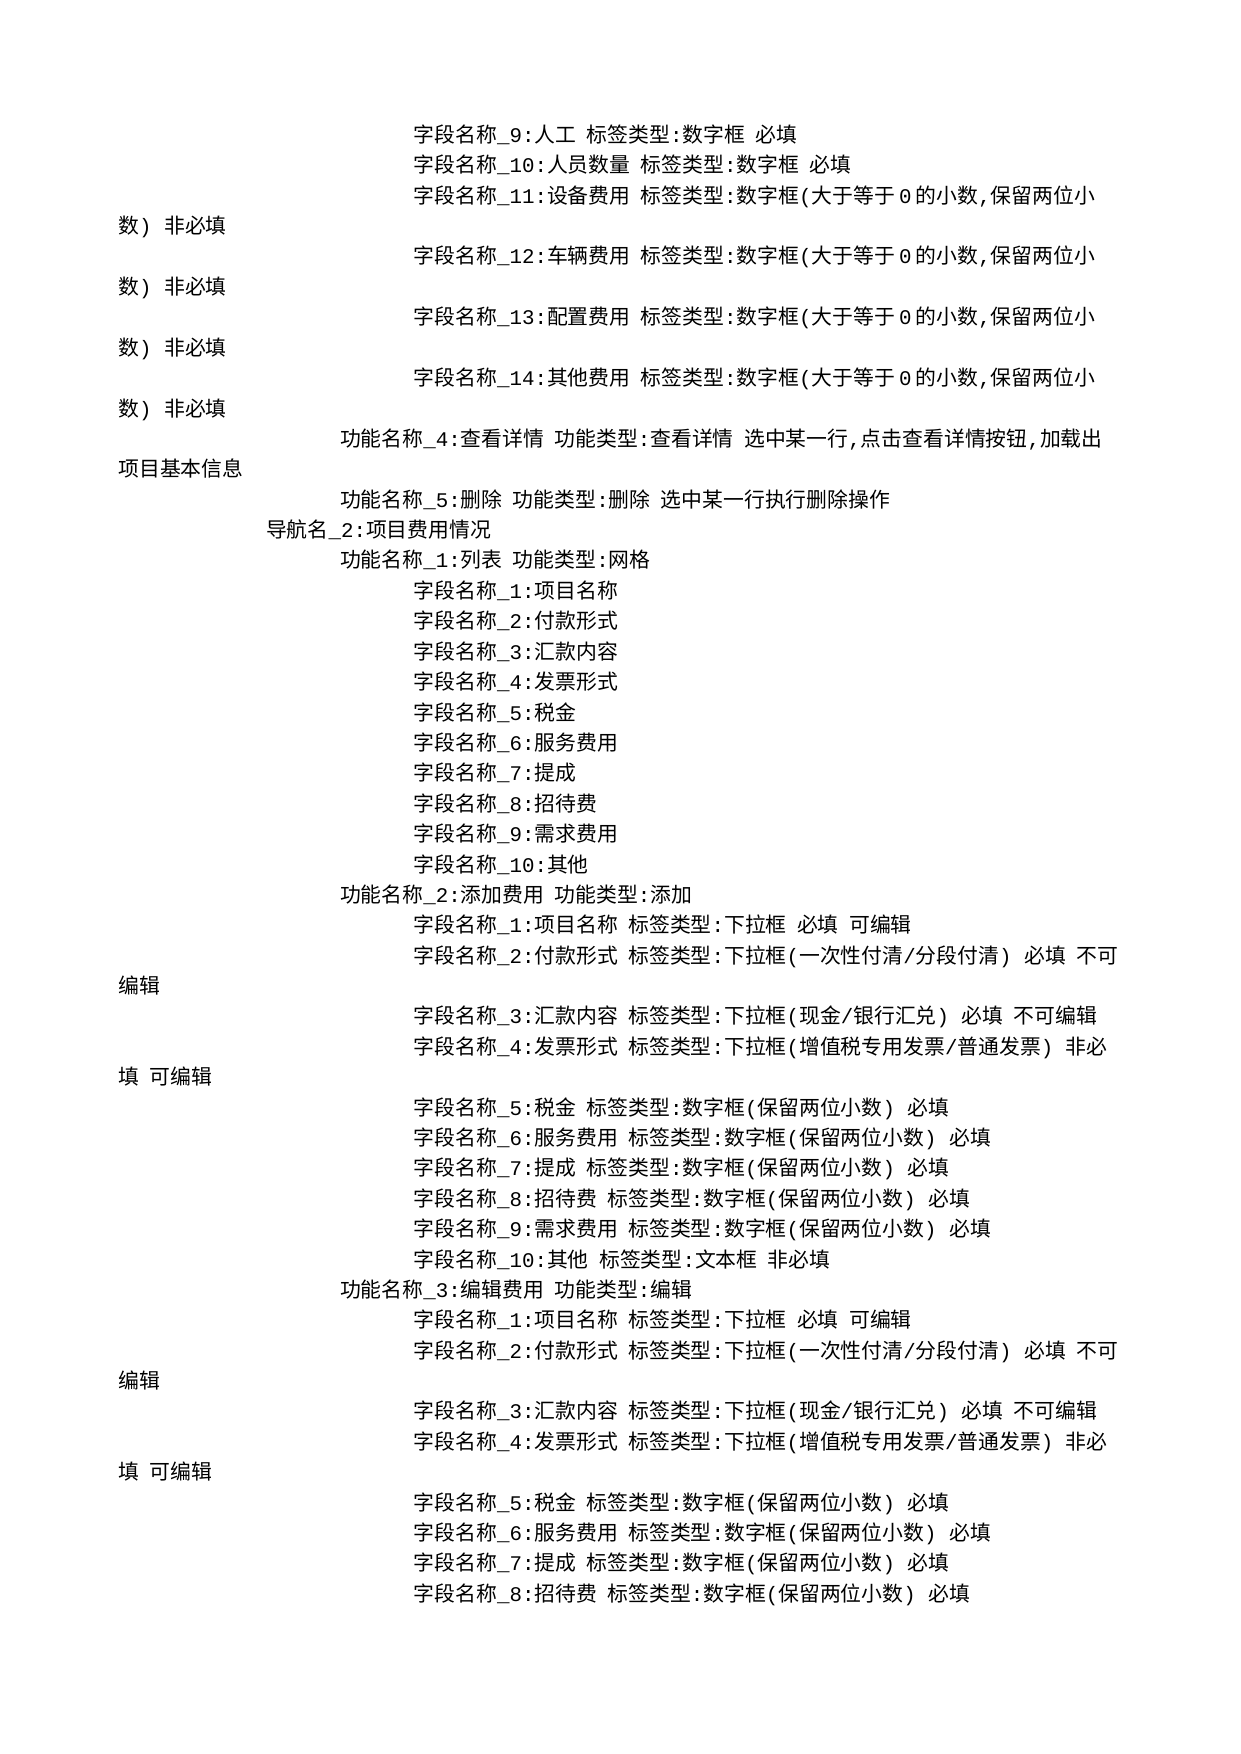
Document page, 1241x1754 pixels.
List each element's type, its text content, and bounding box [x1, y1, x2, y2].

text 字段名称_4:发票形式 [118, 665, 1122, 696]
text 字段名称_7:提成 标签类型:数字框(保留两位小数) 必填 [118, 1152, 1122, 1182]
text 功能名称_3:编辑费用 功能类型:编辑 [118, 1273, 1122, 1304]
text 字段名称_2:付款形式 标签类型:下拉框(一次性付清/分段付清) 必填 不可编辑 [118, 1334, 1122, 1395]
text 字段名称_10:其他 标签类型:文本框 非必填 [118, 1243, 1122, 1273]
text 导航名_2:项目费用情况 [118, 513, 1122, 544]
text 字段名称_8:招待费 标签类型:数字框(保留两位小数) 必填 [118, 1577, 1122, 1607]
text 字段名称_4:发票形式 标签类型:下拉框(增值税专用发票/普通发票) 非必填 可编辑 [118, 1425, 1122, 1486]
text 字段名称_1:项目名称 [118, 574, 1122, 604]
text 字段名称_8:招待费 [118, 787, 1122, 817]
text 字段名称_8:招待费 标签类型:数字框(保留两位小数) 必填 [118, 1182, 1122, 1212]
text 字段名称_5:税金 标签类型:数字框(保留两位小数) 必填 [118, 1091, 1122, 1121]
text 功能名称_1:列表 功能类型:网格 [118, 544, 1122, 574]
text 字段名称_3:汇款内容 标签类型:下拉框(现金/银行汇兑) 必填 不可编辑 [118, 1000, 1122, 1030]
text 字段名称_9:人工 标签类型:数字框 必填 [118, 118, 1122, 148]
text 字段名称_9:需求费用 [118, 817, 1122, 848]
text 字段名称_2:付款形式 [118, 604, 1122, 635]
text 字段名称_4:发票形式 标签类型:下拉框(增值税专用发票/普通发票) 非必填 可编辑 [118, 1030, 1122, 1091]
text 字段名称_3:汇款内容 标签类型:下拉框(现金/银行汇兑) 必填 不可编辑 [118, 1395, 1122, 1425]
text 字段名称_11:设备费用 标签类型:数字框(大于等于0的小数,保留两位小数) 非必填 [118, 179, 1122, 240]
text 字段名称_6:服务费用 标签类型:数字框(保留两位小数) 必填 [118, 1121, 1122, 1152]
text 字段名称_10:人员数量 标签类型:数字框 必填 [118, 148, 1122, 179]
text 字段名称_6:服务费用 标签类型:数字框(保留两位小数) 必填 [118, 1516, 1122, 1547]
text 字段名称_13:配置费用 标签类型:数字框(大于等于0的小数,保留两位小数) 非必填 [118, 301, 1122, 361]
text 字段名称_2:付款形式 标签类型:下拉框(一次性付清/分段付清) 必填 不可编辑 [118, 939, 1122, 1000]
text 字段名称_7:提成 [118, 757, 1122, 787]
text 功能名称_2:添加费用 功能类型:添加 [118, 878, 1122, 909]
text 字段名称_7:提成 标签类型:数字框(保留两位小数) 必填 [118, 1547, 1122, 1577]
text 字段名称_6:服务费用 [118, 726, 1122, 757]
text 字段名称_12:车辆费用 标签类型:数字框(大于等于0的小数,保留两位小数) 非必填 [118, 240, 1122, 301]
text 功能名称_4:查看详情 功能类型:查看详情 选中某一行,点击查看详情按钮,加载出项目基本信息 [118, 422, 1122, 483]
text 字段名称_1:项目名称 标签类型:下拉框 必填 可编辑 [118, 1304, 1122, 1334]
text 字段名称_1:项目名称 标签类型:下拉框 必填 可编辑 [118, 909, 1122, 939]
text 字段名称_5:税金 [118, 696, 1122, 726]
text 字段名称_14:其他费用 标签类型:数字框(大于等于0的小数,保留两位小数) 非必填 [118, 361, 1122, 422]
text 字段名称_3:汇款内容 [118, 635, 1122, 665]
text 字段名称_9:需求费用 标签类型:数字框(保留两位小数) 必填 [118, 1212, 1122, 1243]
text 字段名称_10:其他 [118, 848, 1122, 878]
text 字段名称_5:税金 标签类型:数字框(保留两位小数) 必填 [118, 1486, 1122, 1516]
text 功能名称_5:删除 功能类型:删除 选中某一行执行删除操作 [118, 483, 1122, 513]
